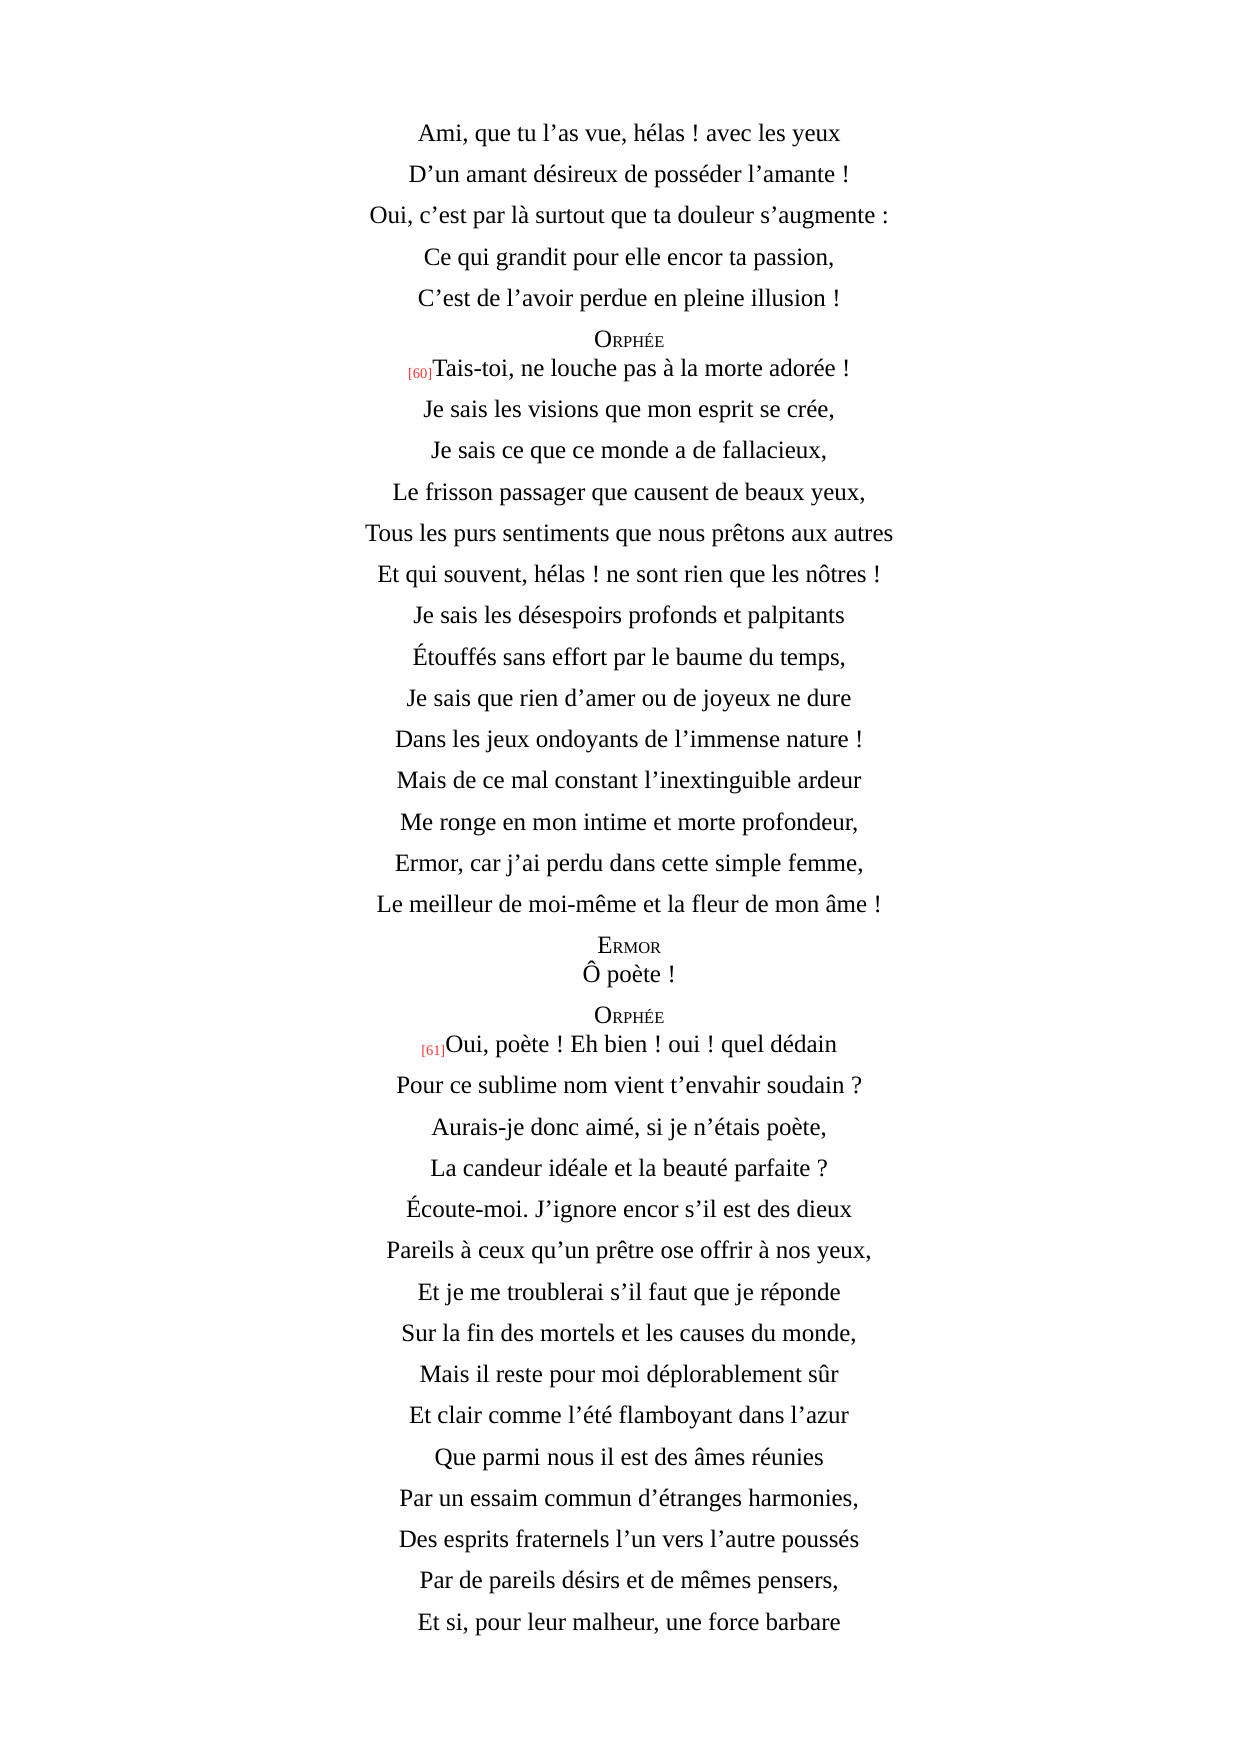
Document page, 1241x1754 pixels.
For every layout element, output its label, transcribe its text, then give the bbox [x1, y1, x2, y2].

text Et qui souvent, hélas ! ne sont rien que les nôtres ! [118, 559, 1122, 588]
text Écoute-moi. J’ignore encor s’il est des dieux [118, 1194, 1122, 1223]
text Aurais-je donc aimé, si je n’étais poète, [118, 1112, 1122, 1141]
text Ce qui grandit pour elle encor ta passion, [118, 242, 1122, 271]
text Je sais les visions que mon esprit se crée, [118, 394, 1122, 423]
text Tous les purs sentiments que nous prêtons aux autres [118, 518, 1122, 547]
text Je sais les désespoirs profonds et palpitants [118, 601, 1122, 629]
text Et je me troublerai s’il faut que je réponde [118, 1277, 1122, 1306]
text Oui, c’est par là surtout que ta douleur s’augmente : [118, 201, 1122, 229]
text Et clair comme l’été flamboyant dans l’azur [118, 1401, 1122, 1429]
text Orphée [118, 1001, 1122, 1029]
text Ô poète ! [118, 959, 1122, 988]
text [61]Oui, poète ! Eh bien ! oui ! quel dédain [118, 1029, 1122, 1058]
text Étouffés sans effort par le baume du temps, [118, 642, 1122, 671]
text Me ronge en mon intime et morte profondeur, [118, 807, 1122, 836]
text Mais il reste pour moi déplorablement sûr [118, 1359, 1122, 1388]
text Ermor, car j’ai perdu dans cette simple femme, [118, 848, 1122, 877]
text D’un amant désireux de posséder l’amante ! [118, 159, 1122, 188]
text Je sais ce que ce monde a de fallacieux, [118, 436, 1122, 464]
text La candeur idéale et la beauté parfaite ? [118, 1153, 1122, 1182]
text Orphée [118, 324, 1122, 353]
text Je sais que rien d’amer ou de joyeux ne dure [118, 683, 1122, 712]
text Mais de ce mal constant l’inextinguible ardeur [118, 766, 1122, 794]
text Le meilleur de moi-même et la fleur de mon âme ! [118, 889, 1122, 918]
text Pareils à ceux qu’un prêtre ose offrir à nos yeux, [118, 1236, 1122, 1264]
text Pour ce sublime nom vient t’envahir soudain ? [118, 1071, 1122, 1099]
text Que parmi nous il est des âmes réunies [118, 1442, 1122, 1471]
text Ermor [118, 931, 1122, 959]
text Par de pareils désirs et de mêmes pensers, [118, 1566, 1122, 1594]
text Et si, pour leur malheur, une force barbare [118, 1607, 1122, 1636]
text Ami, que tu l’as vue, hélas ! avec les yeux [118, 118, 1122, 147]
text Le frisson passager que causent de beaux yeux, [118, 477, 1122, 506]
text C’est de l’avoir perdue en pleine illusion ! [118, 283, 1122, 312]
text Par un essaim commun d’étranges harmonies, [118, 1483, 1122, 1512]
text [60]Tais-toi, ne louche pas à la morte adorée ! [118, 353, 1122, 382]
text Des esprits fraternels l’un vers l’autre poussés [118, 1524, 1122, 1553]
text Dans les jeux ondoyants de l’immense nature ! [118, 724, 1122, 753]
text Sur la fin des mortels et les causes du monde, [118, 1318, 1122, 1347]
